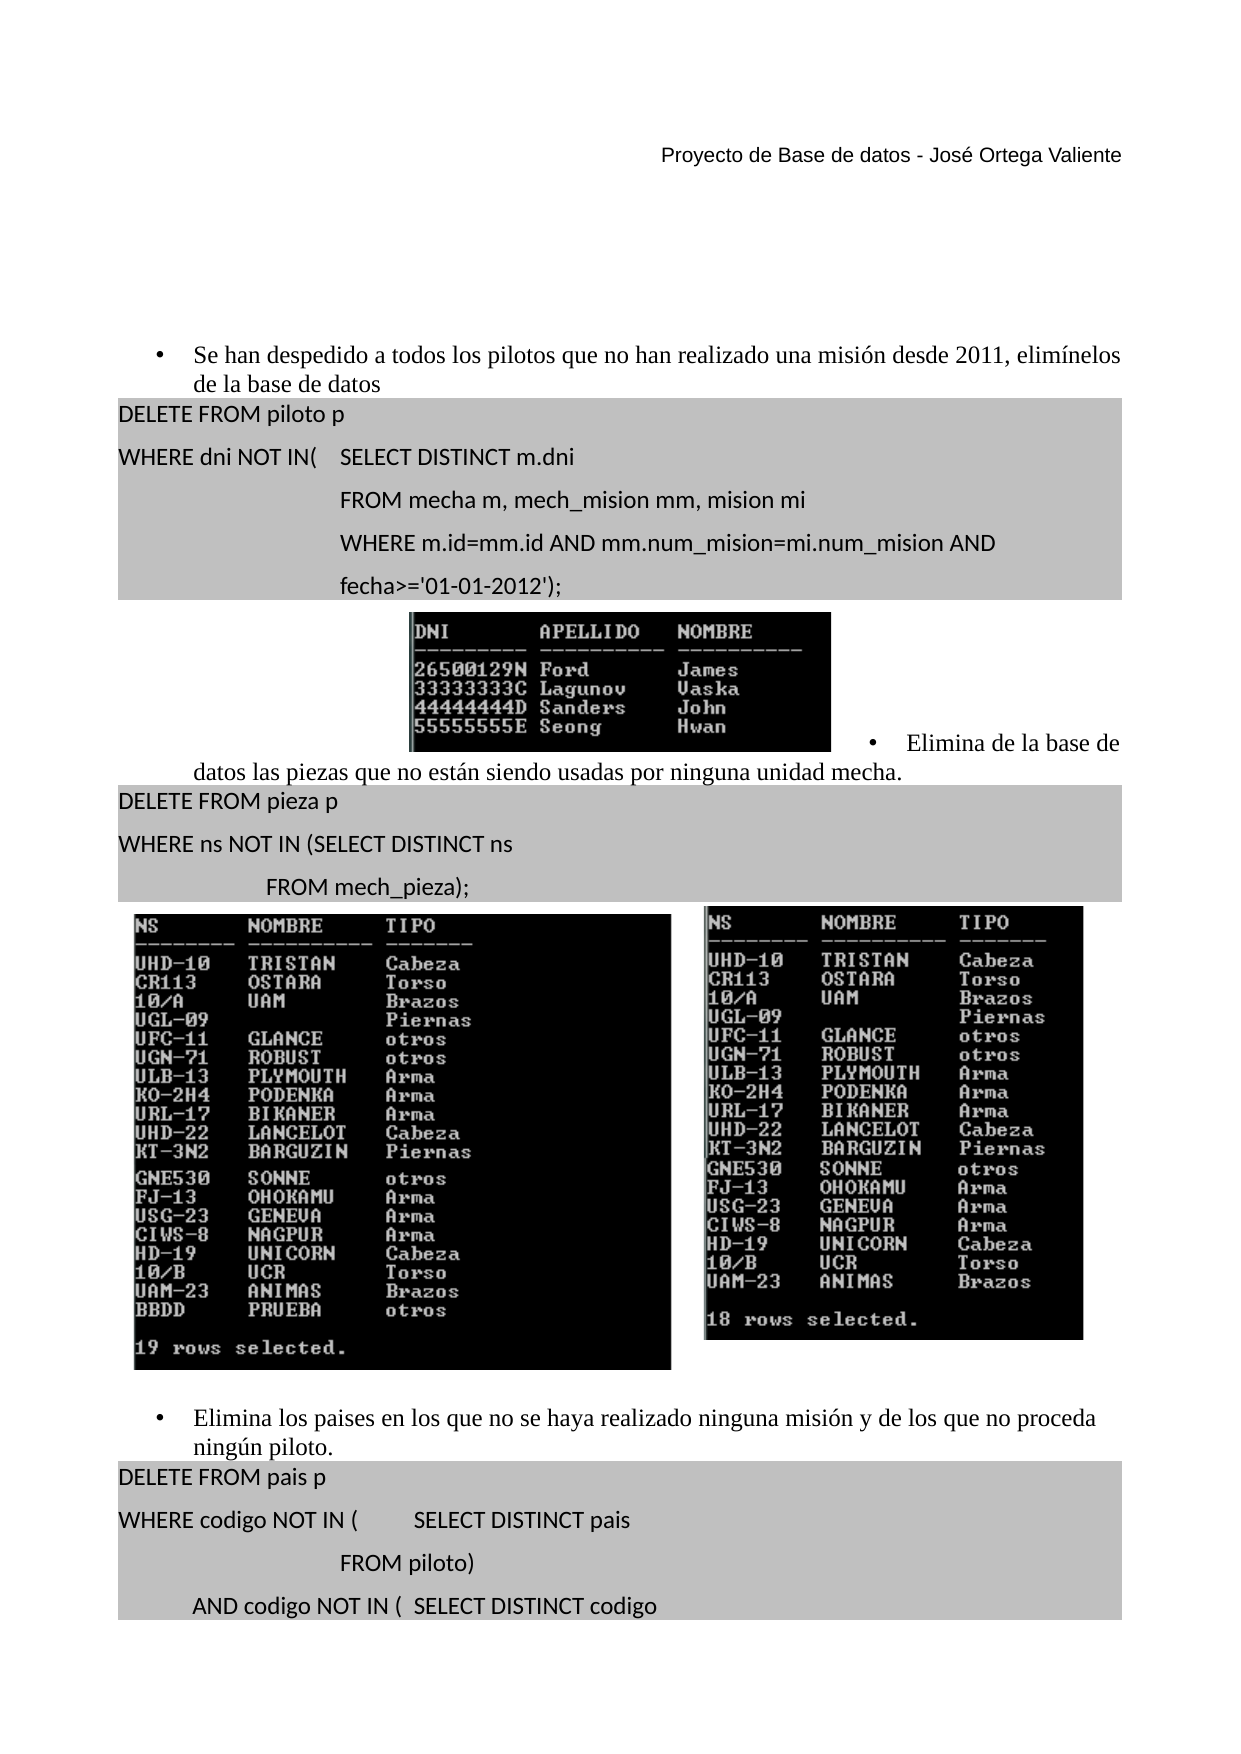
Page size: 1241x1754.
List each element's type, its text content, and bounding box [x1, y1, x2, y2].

picture [133, 914, 673, 1370]
text FROM mecha m, mech_mision mm, mision mi [118, 484, 1122, 514]
text AND codigo NOT IN ( SELECT DISTINCT codigo [118, 1590, 1122, 1620]
text WHERE dni NOT IN( SELECT DISTINCT m.dni [118, 441, 1122, 471]
list Elimina los paises en los que no se haya realizado ninguna misión y de los que no proceda ningún piloto. [156, 1403, 1122, 1461]
text DELETE FROM pais p [118, 1461, 1122, 1491]
text WHERE ns NOT IN (SELECT DISTINCT ns [118, 828, 1122, 859]
text WHERE m.id=mm.id AND mm.num_mision=mi.num_mision AND [118, 527, 1122, 557]
text fecha>='01-01-2012'); [118, 570, 1122, 600]
list Se han despedido a todos los pilotos que no han realizado una misión desde 2011, elimínelos de la base de datos [156, 340, 1122, 398]
text FROM piloto) [118, 1547, 1122, 1577]
picture [703, 906, 1084, 1340]
text DELETE FROM pieza p [118, 785, 1122, 816]
text WHERE codigo NOT IN ( SELECT DISTINCT pais [118, 1504, 1122, 1534]
picture [409, 612, 832, 752]
text DELETE FROM piloto p [118, 398, 1122, 428]
text FROM mech_pieza); [118, 871, 1122, 902]
list Elimina de la base de datos las piezas que no están siendo usadas por ninguna unidad mecha. [156, 728, 1122, 785]
